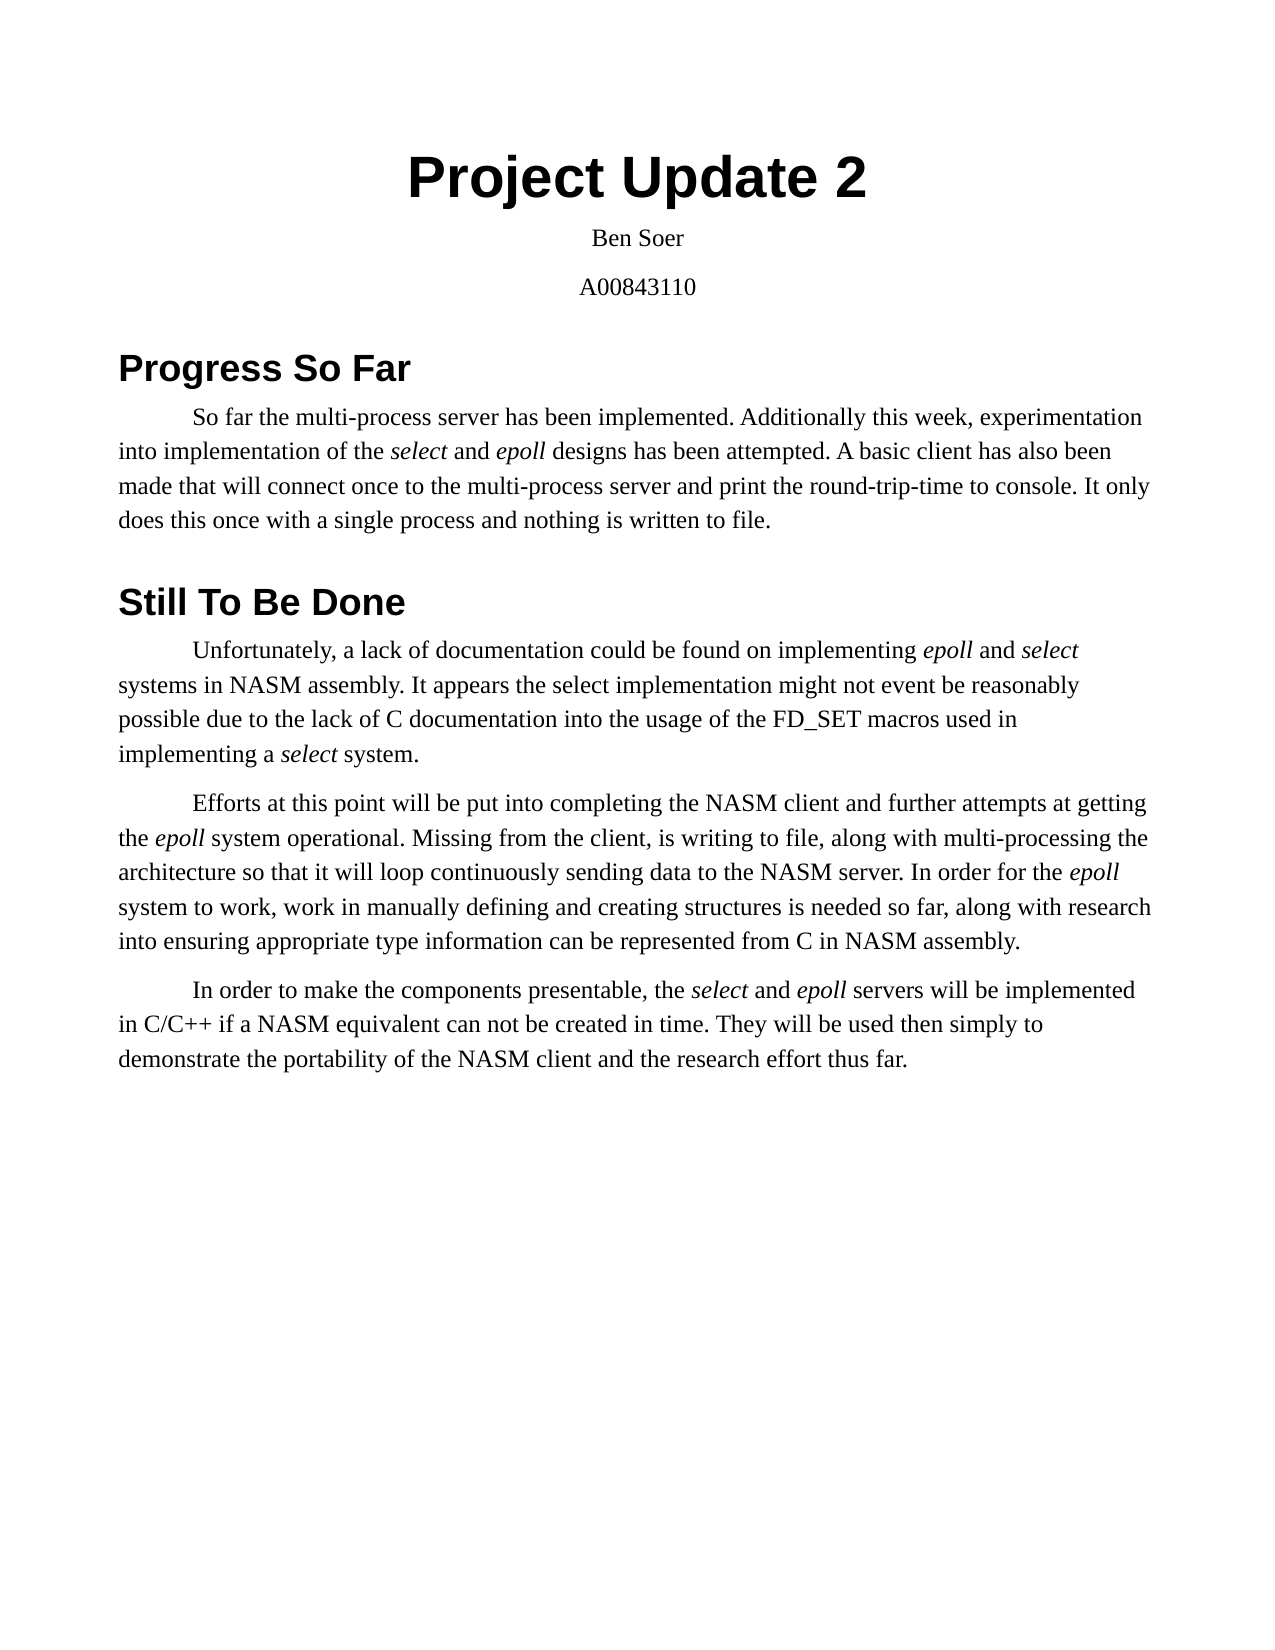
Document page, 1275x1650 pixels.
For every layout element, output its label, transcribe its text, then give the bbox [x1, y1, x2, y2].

text So far the multi-process server has been implemented. Additionally this week, experimentation into implementation of the select and epoll designs has been attempted. A basic client has also been made that will connect once to the multi-process server and print the round-trip-time to console. It only does this once with a single process and nothing is written to file. [118, 402, 1157, 534]
text Unfortunately, a lack of documentation could be found on implementing epoll and select systems in NASM assembly. It appears the select implementation might not event be reasonably possible due to the lack of C documentation into the usage of the FD_SET macros used in implementing a select system. [118, 636, 1157, 768]
text Efforts at this point will be put into completing the NASM client and further attempts at getting the epoll system operational. Missing from the client, is writing to file, along with multi-processing the architecture so that it will loop continuously sending data to the NASM server. In order for the epoll system to work, work in manually defining and creating structures is needed so far, along with research into ensuring appropriate type information can be represented from C in NASM assembly. [118, 788, 1157, 955]
text In order to make the components presentable, the select and epoll servers will be implemented in C/C++ if a NASM equivalent can not be created in time. They will be used then simply to demonstrate the portability of the NASM client and the research effort thus far. [118, 975, 1157, 1073]
title Project Update 2 [118, 143, 1157, 210]
subtitle Still To Be Done [118, 579, 1157, 623]
text A00843110 [118, 272, 1157, 301]
text Ben Soer [118, 223, 1157, 251]
subtitle Progress So Far [118, 346, 1157, 389]
